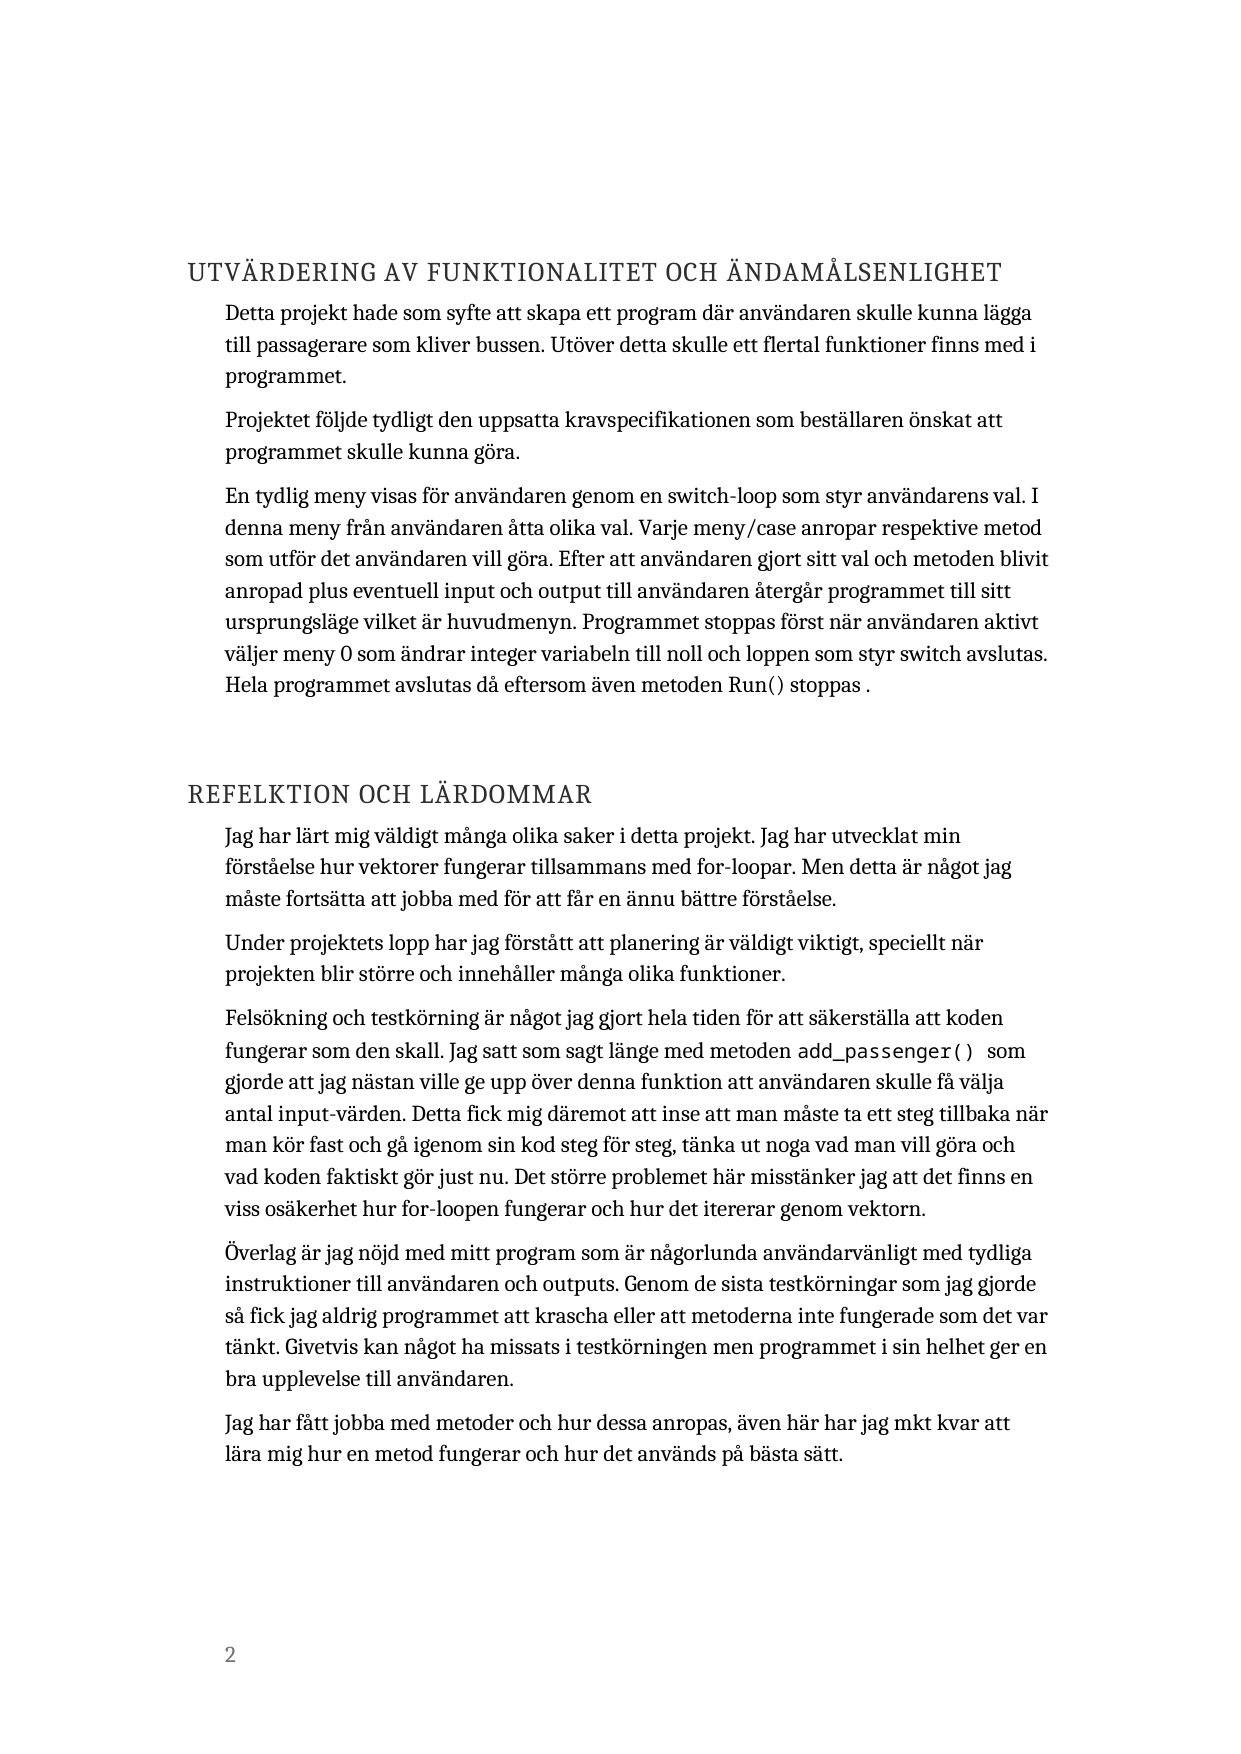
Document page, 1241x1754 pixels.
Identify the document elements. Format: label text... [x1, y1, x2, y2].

text En tydlig meny visas för användaren genom en switch-loop som styr användarens val. I denna meny från användaren åtta olika val. Varje meny/case anropar respektive metod som utför det användaren vill göra. Efter att användaren gjort sitt val och metoden blivit anropad plus eventuell input och output till användaren återgår programmet till sitt ursprungsläge vilket är huvudmenyn. Programmet stoppas först när användaren aktivt väljer meny 0 som ändrar integer variabeln till noll och loppen som styr switch avslutas. Hela programmet avslutas då eftersom även metoden Run() stoppas . [225, 483, 1053, 699]
text Detta projekt hade som syfte att skapa ett program där användaren skulle kunna lägga till passagerare som kliver bussen. Utöver detta skulle ett flertal funktioner finns med i programmet. [225, 300, 1053, 389]
text Projektet följde tydligt den uppsatta kravspecifikationen som beställaren önskat att programmet skulle kunna göra. [225, 407, 1053, 465]
text Jag har lärt mig väldigt många olika saker i detta projekt. Jag har utvecklat min förståelse hur vektorer fungerar tillsammans med for-loopar. Men detta är något jag måste fortsätta att jobba med för att får en ännu bättre förståelse. [225, 822, 1053, 912]
subtitle Utvärdering av funktionalitet och ändamålsenlighet [187, 257, 1053, 288]
subtitle Refelktion och lärdommar [187, 779, 1053, 810]
text Jag har fått jobba med metoder och hur dessa anropas, även här har jag mkt kvar att lära mig hur en metod fungerar och hur det används på bästa sätt. [225, 1410, 1053, 1468]
text Felsökning och testkörning är något jag gjort hela tiden för att säkerställa att koden fungerar som den skall. Jag satt som sagt länge med metoden add_passenger() som gjorde att jag nästan ville ge upp över denna funktion att användaren skulle få välja antal input-värden. Detta fick mig däremot att inse att man måste ta ett steg tillbaka när man kör fast och gå igenom sin kod steg för steg, tänka ut noga vad man vill göra och vad koden faktiskt gör just nu. Det större problemet här misstänker jag att det finns en viss osäkerhet hur for-loopen fungerar och hur det itererar genom vektorn. [225, 1005, 1053, 1222]
text Överlag är jag nöjd med mitt program som är någorlunda användarvänligt med tydliga instruktioner till användaren och outputs. Genom de sista testkörningar som jag gjorde så fick jag aldrig programmet att krascha eller att metoderna inte fungerade som det var tänkt. Givetvis kan något ha missats i testkörningen men programmet i sin helhet ger en bra upplevelse till användaren. [225, 1239, 1053, 1392]
text Under projektets lopp har jag förstått att planering är väldigt viktigt, speciellt när projekten blir större och innehåller många olika funktioner. [225, 929, 1053, 987]
